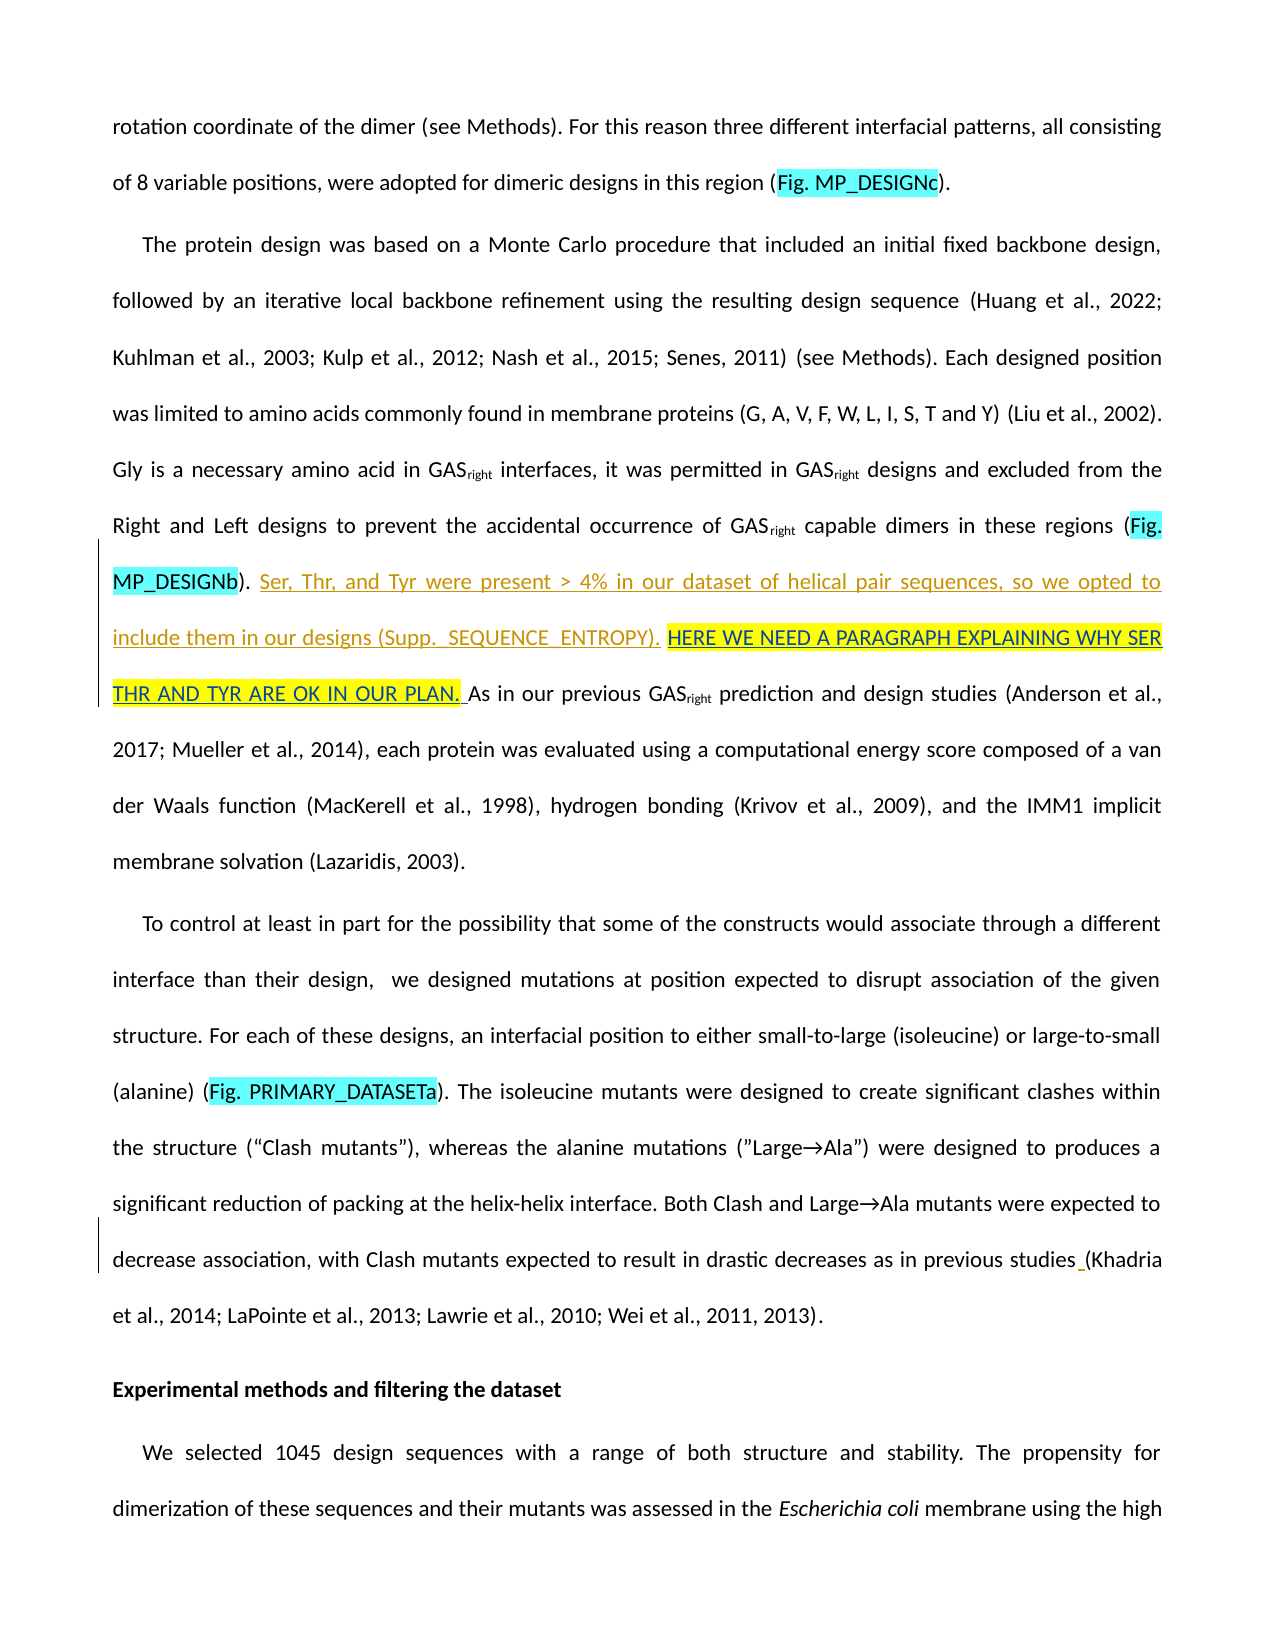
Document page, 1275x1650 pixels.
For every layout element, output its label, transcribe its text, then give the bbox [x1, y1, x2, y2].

subtitle Experimental methods and filtering the dataset [112, 1376, 1162, 1403]
text We selected 1045 design sequences with a range of both structure and stability. The propensity for dimerization of these sequences and their mutants was assessed in the Escherichia coli membrane using the high [112, 1438, 1162, 1522]
text To control at least in part for the possibility that some of the constructs would associate through a different interface than their design, we designed mutations at position expected to disrupt association of the given structure. For each of these designs, an interfacial position to either small-to-large (isoleucine) or large-to-small (alanine) (Fig. PRIMARY_DATASETa). The isoleucine mutants were designed to create significant clashes within the structure (“Clash mutants”), whereas the alanine mutations (”Large→Ala”) were designed to produces a significant reduction of packing at the helix-helix interface. Both Clash and Large→Ala mutants were expected to decrease association, with Clash mutants expected to result in drastic decreases as in previous studies (Khadria et al., 2014; LaPointe et al., 2013; Lawrie et al., 2010; Wei et al., 2011, 2013). [112, 909, 1162, 1329]
text rotation coordinate of the dimer (see Methods). For this reason three different interfacial patterns, all consisting of 8 variable positions, were adopted for dimeric designs in this region (Fig. MP_DESIGNc). [112, 112, 1162, 197]
text The protein design was based on a Monte Carlo procedure that included an initial fixed backbone design, followed by an iterative local backbone refinement using the resulting design sequence (Huang et al., 2022; Kuhlman et al., 2003; Kulp et al., 2012; Nash et al., 2015; Senes, 2011) (see Methods). Each designed position was limited to amino acids commonly found in membrane proteins (G, A, V, F, W, L, I, S, T and Y) (Liu et al., 2002). Gly is a necessary amino acid in GASright interfaces, it was permitted in GASright designs and excluded from the Right and Left designs to prevent the accidental occurrence of GASright capable dimers in these regions (Fig. MP_DESIGNb). Ser, Thr, and Tyr were present > 4% in our dataset of helical pair sequences, so we opted to include them in our designs (Supp._SEQUENCE_ENTROPY). HERE WE NEED A PARAGRAPH EXPLAINING WHY SER THR AND TYR ARE OK IN OUR PLAN. As in our previous GASright prediction and design studies (Anderson et al., 2017; Mueller et al., 2014), each protein was evaluated using a computational energy score composed of a van der Waals function (MacKerell et al., 1998), hydrogen bonding (Krivov et al., 2009), and the IMM1 implicit membrane solvation (Lazaridis, 2003). [112, 231, 1162, 875]
